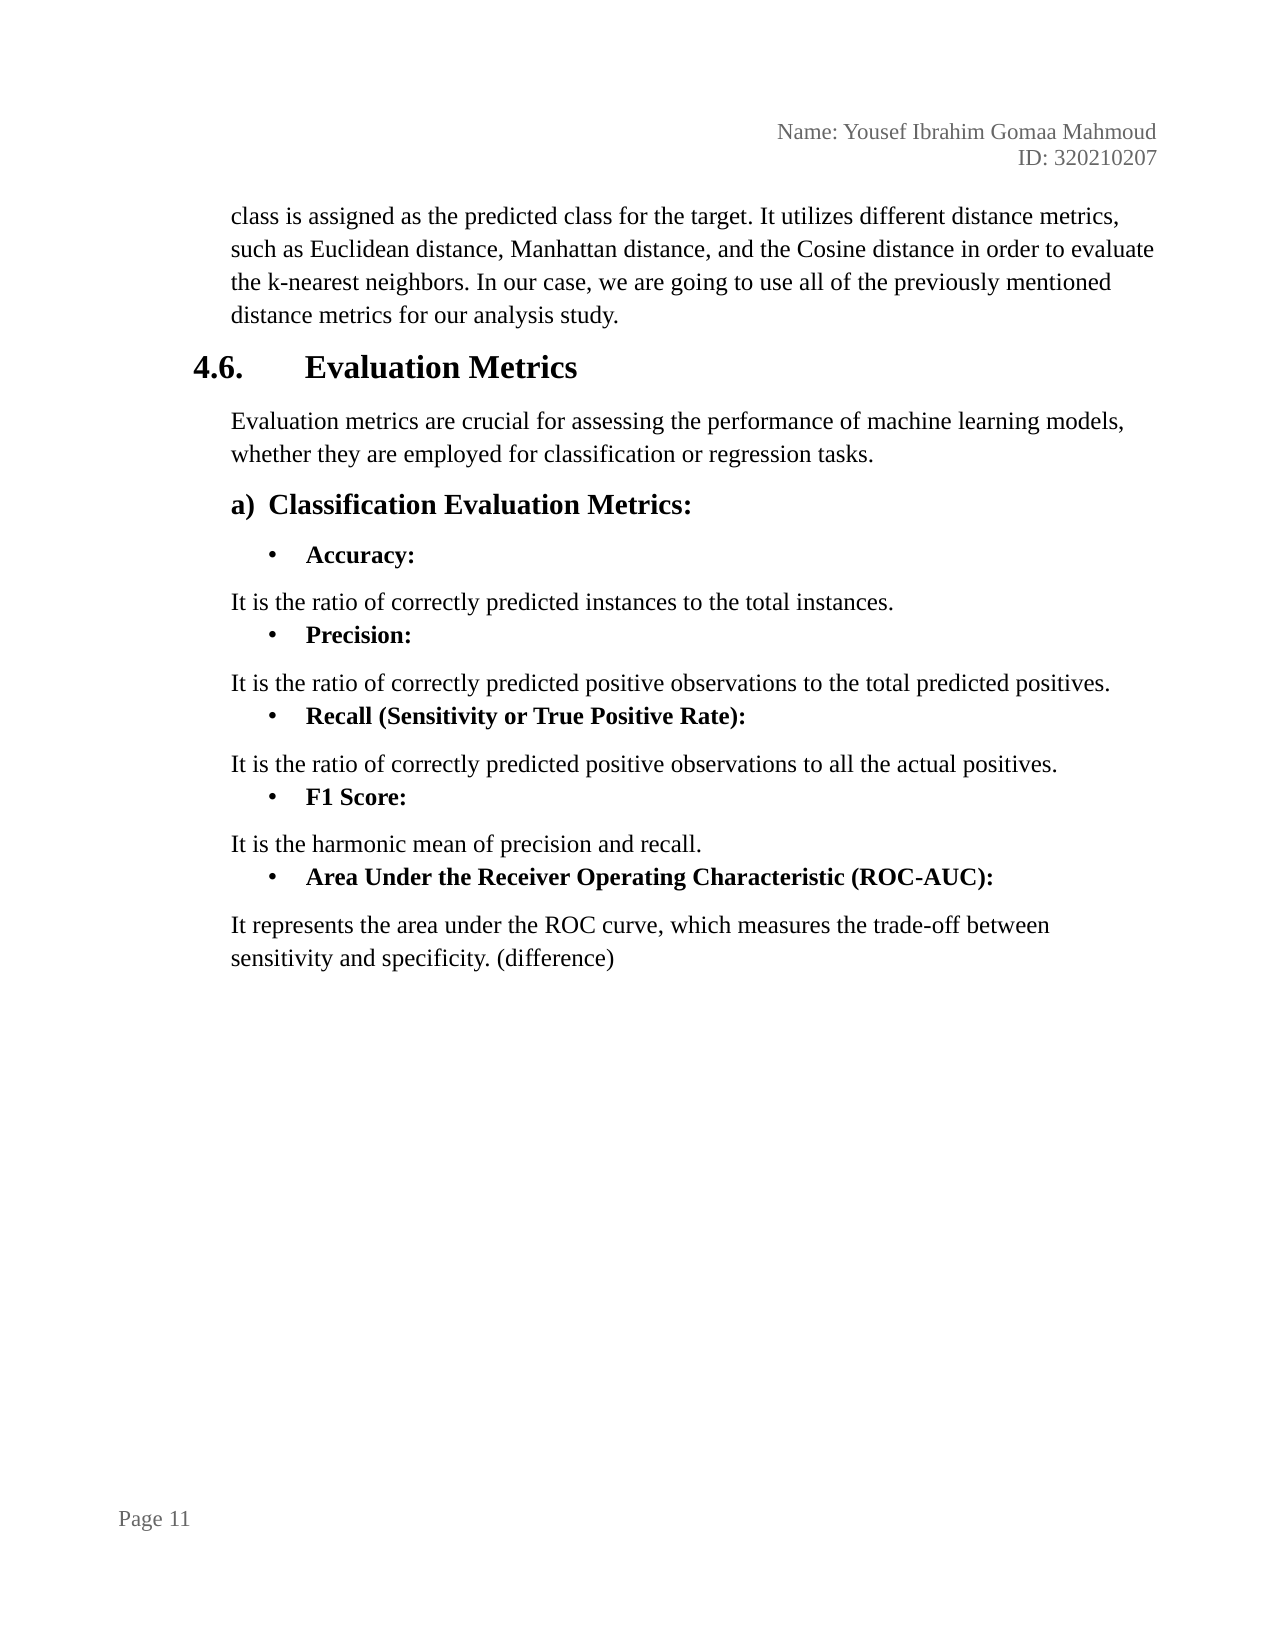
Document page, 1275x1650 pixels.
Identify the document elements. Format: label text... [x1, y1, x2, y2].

list Accuracy: [268, 540, 1157, 569]
list Evaluation Metrics [193, 347, 1157, 386]
list Recall (Sensitivity or True Positive Rate): [268, 701, 1157, 730]
list F1 Score: [268, 782, 1157, 811]
list It is the ratio of correctly predicted positive observations to the total predicted positives. [193, 668, 1157, 697]
list It is the harmonic mean of precision and recall. [193, 829, 1157, 858]
list Classification Evaluation Metrics: [231, 487, 1157, 520]
list It represents the area under the ROC curve, which measures the trade-off between sensitivity and specificity. (difference) [193, 910, 1157, 972]
list It is the ratio of correctly predicted positive observations to all the actual positives. [193, 749, 1157, 777]
list Evaluation metrics are crucial for assessing the performance of machine learning models, whether they are employed for classification or regression tasks. [193, 406, 1157, 468]
list It is the ratio of correctly predicted instances to the total instances. [193, 587, 1157, 616]
list Precision: [268, 621, 1157, 649]
list class is assigned as the predicted class for the target. It utilizes different distance metrics, such as Euclidean distance, Manhattan distance, and the Cosine distance in order to evaluate the k-nearest neighbors. In our case, we are going to use all of the previously mentioned distance metrics for our analysis study. [193, 201, 1157, 329]
list Area Under the Receiver Operating Characteristic (ROC-AUC): [268, 862, 1157, 891]
